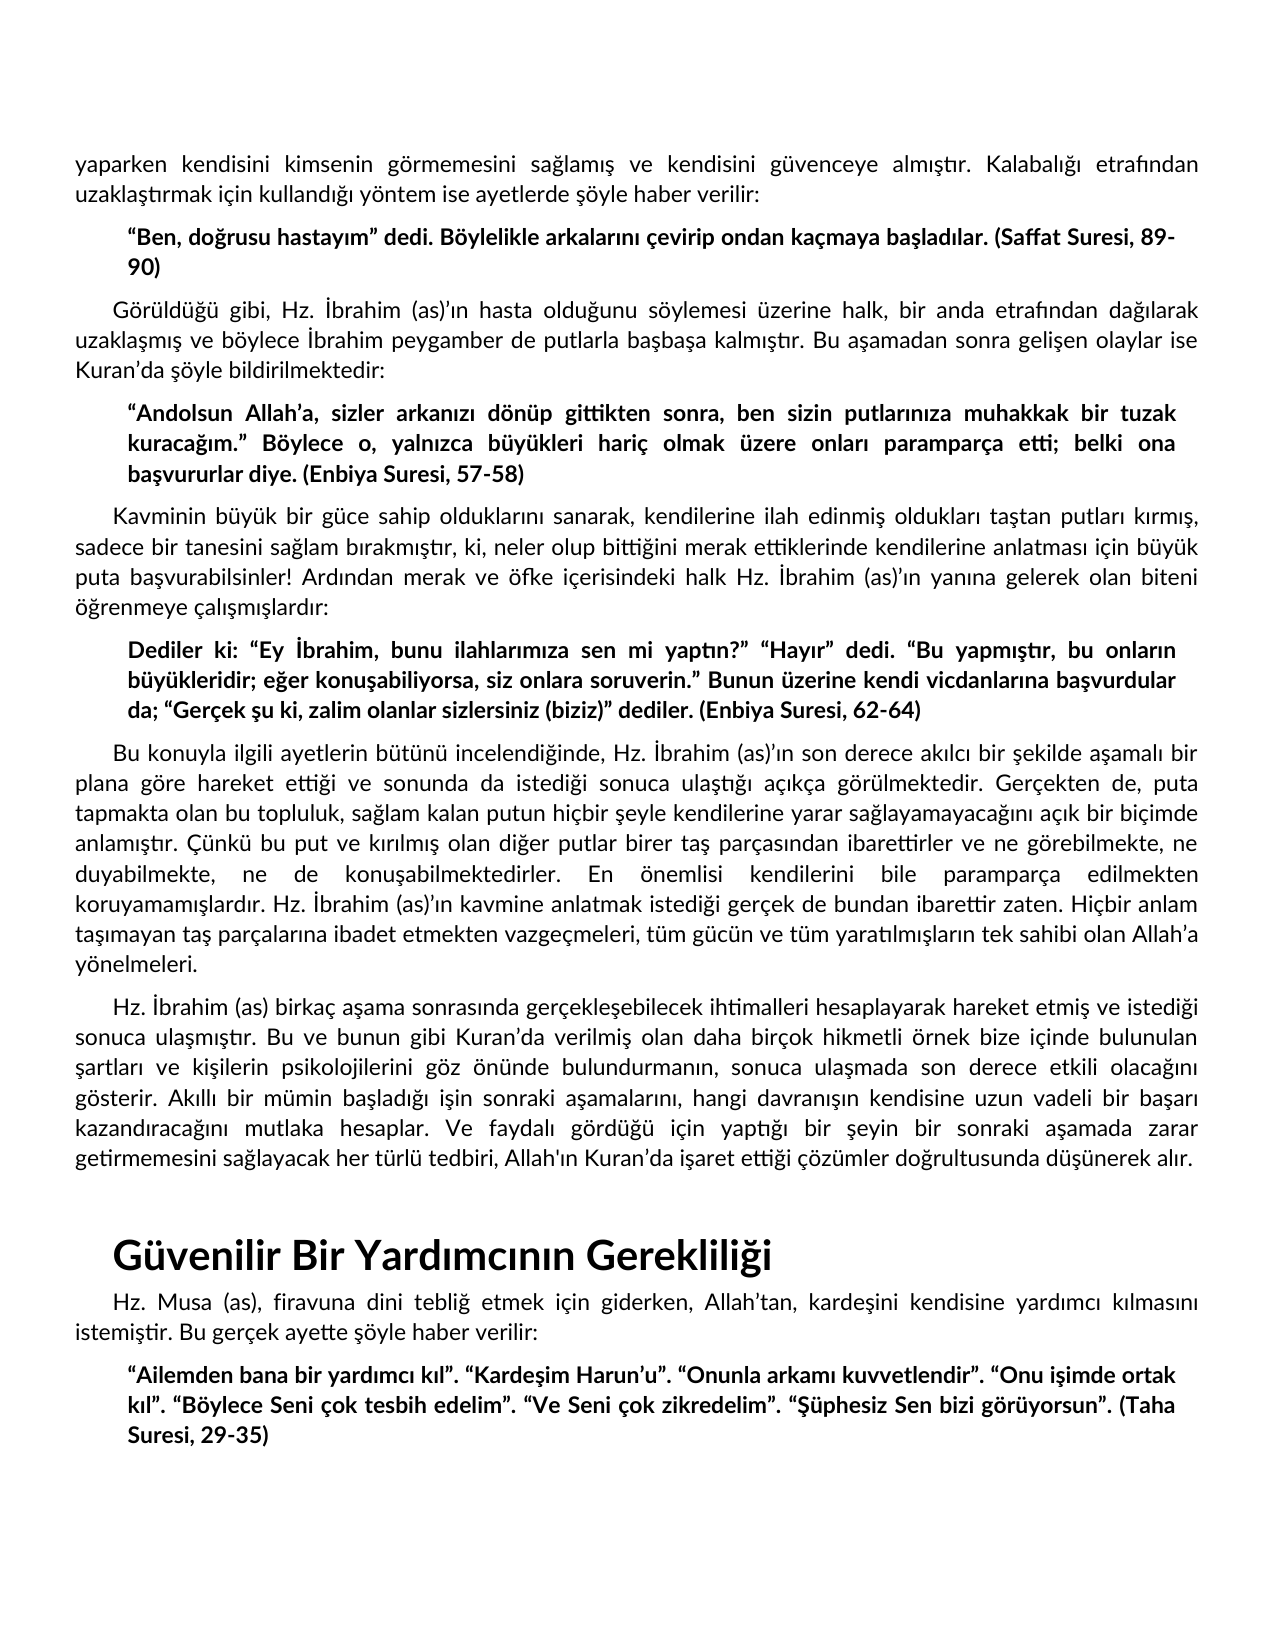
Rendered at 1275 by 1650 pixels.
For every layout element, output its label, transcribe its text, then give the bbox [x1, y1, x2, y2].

text Kavminin büyük bir güce sahip olduklarını sanarak, kendilerine ilah edinmiş oldukları taştan putları kırmış, sadece bir tanesini sağlam bırakmıştır, ki, neler olup bittiğini merak ettiklerinde kendilerine anlatması için büyük puta başvurabilsinler! Ardından merak ve öfke içerisindeki halk Hz. İbrahim (as)’ın yanına gelerek olan biteni öğrenmeye çalışmışlardır: [75, 502, 1200, 620]
text Hz. İbrahim (as) birkaç aşama sonrasında gerçekleşebilecek ihtimalleri hesaplayarak hareket etmiş ve istediği sonuca ulaşmıştır. Bu ve bunun gibi Kuran’da verilmiş olan daha birçok hikmetli örnek bize içinde bulunulan şartları ve kişilerin psikolojilerini göz önünde bulundurmanın, sonuca ulaşmada son derece etkili olacağını gösterir. Akıllı bir mümin başladığı işin sonraki aşamalarını, hangi davranışın kendisine uzun vadeli bir başarı kazandıracağını mutlaka hesaplar. Ve faydalı gördüğü için yaptığı bir şeyin bir sonraki aşamada zarar getirmemesini sağlayacak her türlü tedbiri, Allah'ın Kuran’da işaret ettiği çözümler doğrultusunda düşünerek alır. [75, 993, 1200, 1171]
text “Ailemden bana bir yardımcı kıl”. “Kardeşim Harun’u”. “Onunla arkamı kuvvetlendir”. “Onu işimde ortak kıl”. “Böylece Seni çok tesbih edelim”. “Ve Seni çok zikredelim”. “Şüphesiz Sen bizi görüyorsun”. (Taha Suresi, 29-35) [127, 1360, 1177, 1448]
text Bu konuyla ilgili ayetlerin bütünü incelendiğinde, Hz. İbrahim (as)’ın son derece akılcı bir şekilde aşamalı bir plana göre hareket ettiği ve sonunda da istediği sonuca ulaştığı açıkça görülmektedir. Gerçekten de, puta tapmakta olan bu topluluk, sağlam kalan putun hiçbir şeyle kendilerine yarar sağlayamayacağını açık bir biçimde anlamıştır. Çünkü bu put ve kırılmış olan diğer putlar birer taş parçasından ibarettirler ve ne görebilmekte, ne duyabilmekte, ne de konuşabilmektedirler. En önemlisi kendilerini bile paramparça edilmekten koruyamamışlardır. Hz. İbrahim (as)’ın kavmine anlatmak istediği gerçek de bundan ibarettir zaten. Hiçbir anlam taşımayan taş parçalarına ibadet etmekten vazgeçmeleri, tüm gücün ve tüm yaratılmışların tek sahibi olan Allah’a yönelmeleri. [75, 738, 1200, 977]
text Görüldüğü gibi, Hz. İbrahim (as)’ın hasta olduğunu söylemesi üzerine halk, bir anda etrafından dağılarak uzaklaşmış ve böylece İbrahim peygamber de putlarla başbaşa kalmıştır. Bu aşamadan sonra gelişen olaylar ise Kuran’da şöyle bildirilmektedir: [75, 296, 1200, 384]
text Dediler ki: “Ey İbrahim, bunu ilahlarımıza sen mi yaptın?” “Hayır” dedi. “Bu yapmıştır, bu onların büyükleridir; eğer konuşabiliyorsa, siz onlara soruverin.” Bunun üzerine kendi vicdanlarına başvurdular da; “Gerçek şu ki, zalim olanlar sizlersiniz (biziz)” dediler. (Enbiya Suresi, 62-64) [127, 635, 1177, 723]
subtitle Güvenilir Bir Yardımcının Gerekliliği [112, 1229, 1200, 1279]
text yaparken kendisini kimsenin görmemesini sağlamış ve kendisini güvenceye almıştır. Kalabalığı etrafından uzaklaştırmak için kullandığı yöntem ise ayetlerde şöyle haber verilir: [75, 150, 1200, 208]
text “Andolsun Allah’a, sizler arkanızı dönüp gittikten sonra, ben sizin putlarınıza muhakkak bir tuzak kuracağım.” Böylece o, yalnızca büyükleri hariç olmak üzere onları paramparça etti; belki ona başvururlar diye. (Enbiya Suresi, 57-58) [127, 399, 1177, 487]
text Hz. Musa (as), firavuna dini tebliğ etmek için giderken, Allah’tan, kardeşini kendisine yardımcı kılmasını istemiştir. Bu gerçek ayette şöyle haber verilir: [75, 1287, 1200, 1345]
text “Ben, doğrusu hastayım” dedi. Böylelikle arkalarını çevirip ondan kaçmaya başladılar. (Saffat Suresi, 89-90) [127, 223, 1177, 281]
